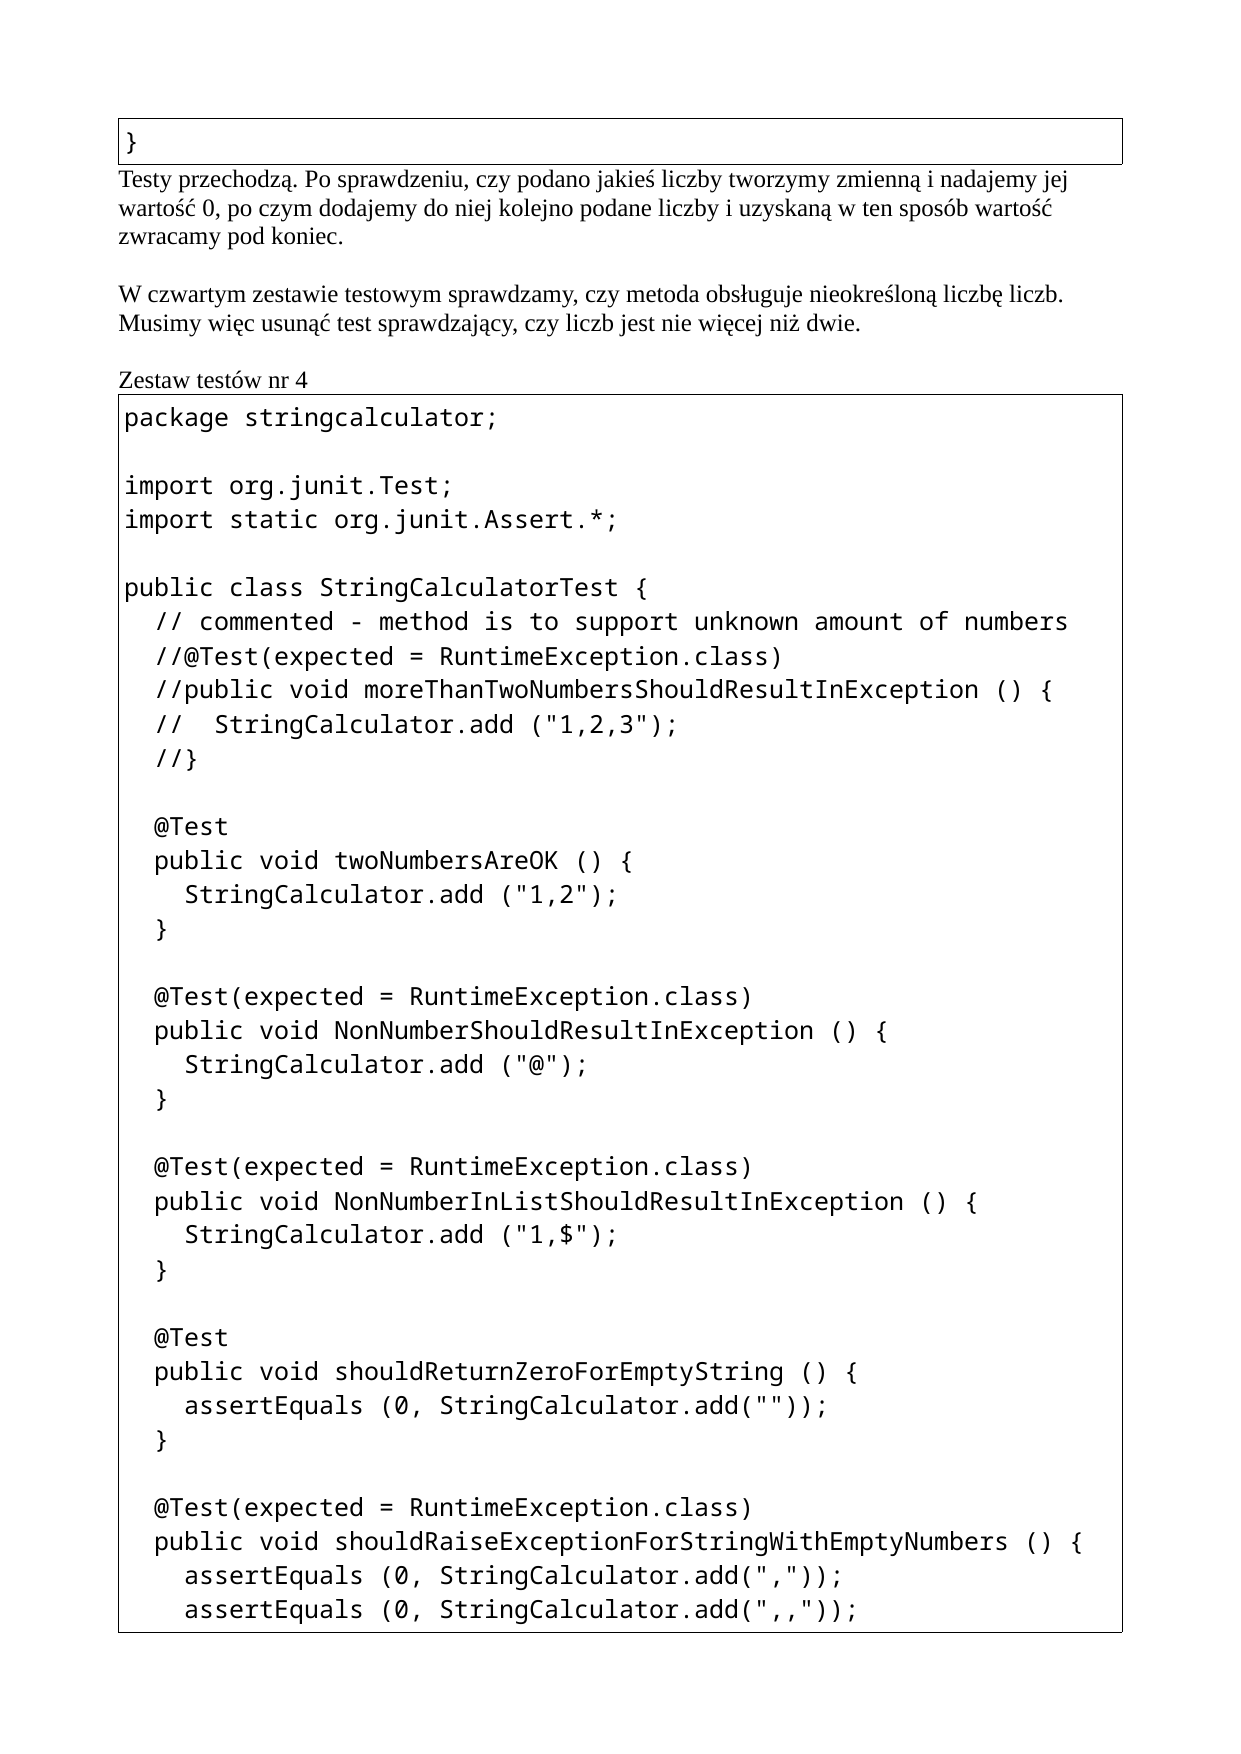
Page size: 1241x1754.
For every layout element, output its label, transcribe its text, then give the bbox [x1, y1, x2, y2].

text Zestaw testów nr 4 [118, 365, 1122, 394]
table_header package stringcalculator; import org.junit.Test; import static org.junit.Assert.*; public class StringCalculatorTest { // commented - method is to support unknown amount of numbers //@Test(expected = RuntimeException.class) //public void moreThanTwoNumbersShouldResultInException () { // StringCalculator.add ("1,2,3"); //} @Test public void twoNumbersAreOK () { StringCalculator.add ("1,2"); } @Test(expected = RuntimeException.class) public void NonNumberShouldResultInException () { StringCalculator.add ("@"); } @Test(expected = RuntimeException.class) public void NonNumberInListShouldResultInException () { StringCalculator.add ("1,$"); } @Test public void shouldReturnZeroForEmptyString () { assertEquals (0, StringCalculator.add("")); } @Test(expected = RuntimeException.class) public void shouldRaiseExceptionForStringWithEmptyNumbers () { assertEquals (0, StringCalculator.add(",")); assertEquals (0, StringCalculator.add(",,")); [119, 395, 1122, 1632]
text W czwartym zestawie testowym sprawdzamy, czy metoda obsługuje nieokreśloną liczbę liczb. Musimy więc usunąć test sprawdzający, czy liczb jest nie więcej niż dwie. [118, 279, 1122, 336]
text Testy przechodzą. Po sprawdzeniu, czy podano jakieś liczby tworzymy zmienną i nadajemy jej wartość 0, po czym dodajemy do niej kolejno podane liczby i uzyskaną w ten sposób wartość zwracamy pod koniec. [118, 165, 1122, 250]
table_header } [119, 119, 1122, 164]
